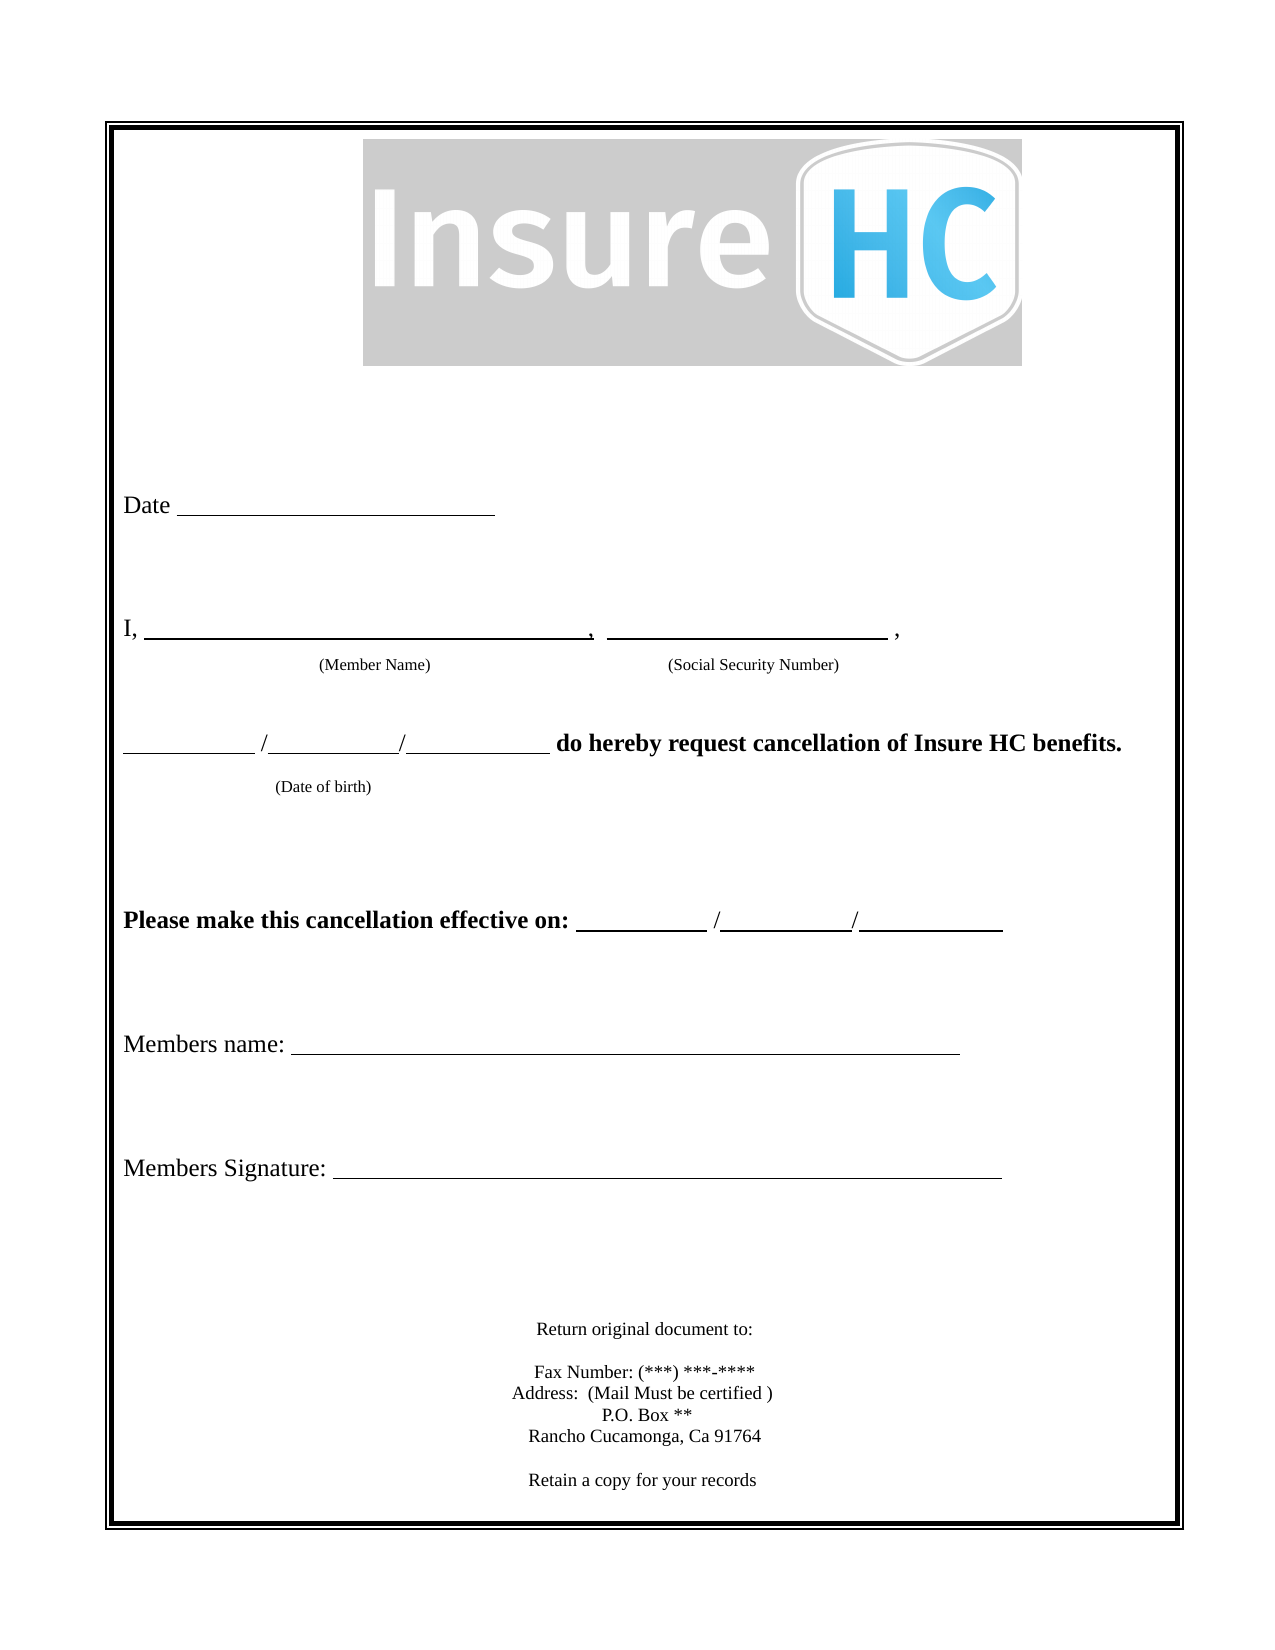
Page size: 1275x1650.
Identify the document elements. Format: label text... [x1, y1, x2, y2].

picture [363, 138, 1023, 366]
text P.O. Box ** [123, 1404, 1166, 1425]
text Rancho Cucamonga, Ca 91764 [123, 1425, 1166, 1447]
text Retain a copy for your records [123, 1468, 1166, 1490]
text Return original document to: [123, 1318, 1166, 1339]
text Members name: [123, 1029, 1166, 1058]
text (Member Name) (Social Security Number) [123, 655, 1166, 674]
text / / do hereby request cancellation of Insure HC benefits. [123, 728, 1166, 756]
text Members Signature: [123, 1153, 1166, 1181]
text I, , , [123, 613, 1166, 642]
text Address: (Mail Must be certified ) [123, 1382, 1166, 1404]
text Fax Number: (***) ***-**** [123, 1361, 1166, 1382]
text (Date of birth) [123, 769, 1166, 798]
text Date [123, 490, 1166, 518]
text Please make this cancellation effective on: / / [123, 905, 1166, 934]
